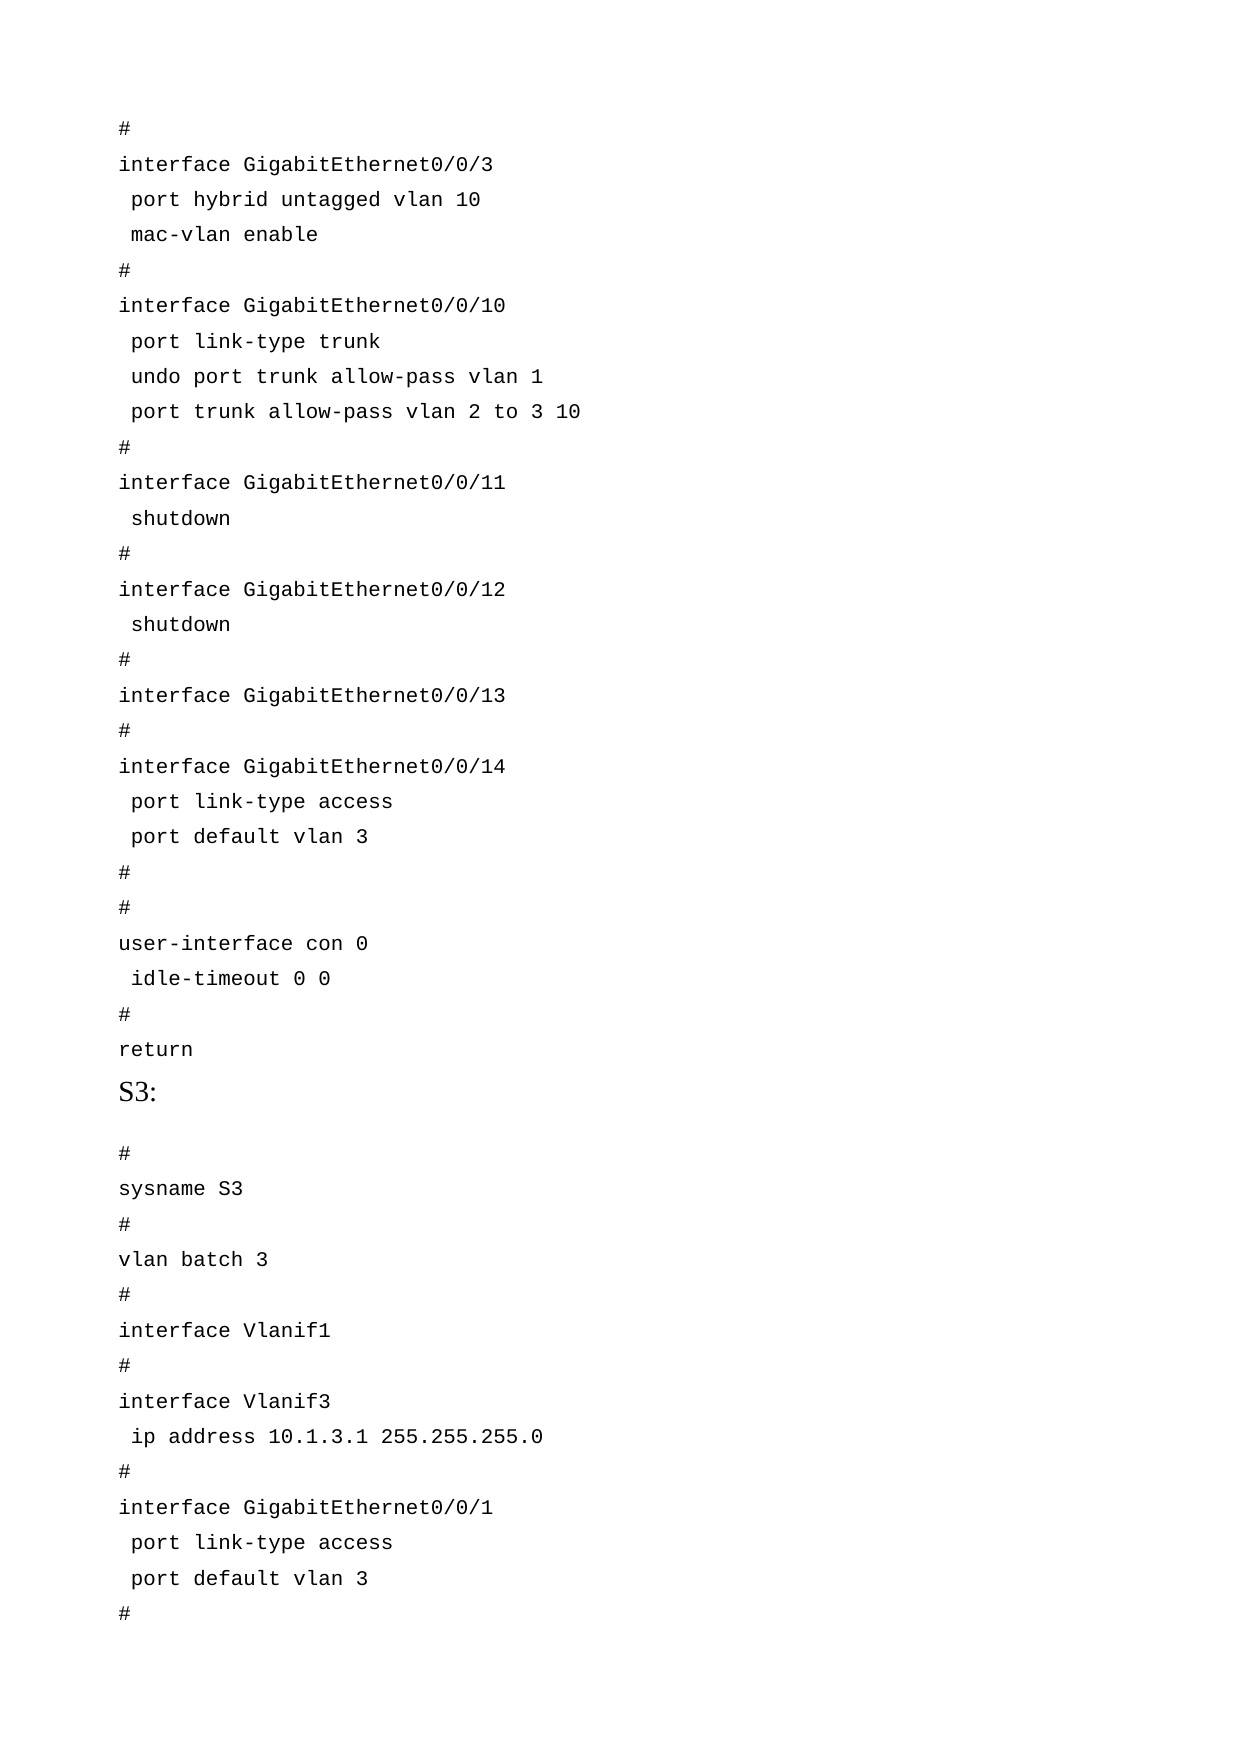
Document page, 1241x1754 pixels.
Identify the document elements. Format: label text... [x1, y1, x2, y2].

text # [118, 1213, 1122, 1237]
text port trunk allow-pass vlan 2 to 3 10 [118, 401, 1122, 425]
text # [118, 862, 1122, 886]
text port link-type access [118, 1532, 1122, 1556]
text return [118, 1039, 1122, 1063]
text port link-type access [118, 791, 1122, 815]
text port link-type trunk [118, 331, 1122, 354]
text port default vlan 3 [118, 826, 1122, 850]
text # [118, 437, 1122, 461]
text # [118, 118, 1122, 142]
text interface GigabitEthernet0/0/14 [118, 756, 1122, 779]
text vlan batch 3 [118, 1249, 1122, 1273]
text # [118, 1355, 1122, 1379]
text undo port trunk allow-pass vlan 1 [118, 366, 1122, 390]
text # [118, 897, 1122, 921]
text # [118, 1284, 1122, 1308]
text shutdown [118, 508, 1122, 531]
text interface GigabitEthernet0/0/12 [118, 578, 1122, 602]
text interface GigabitEthernet0/0/10 [118, 295, 1122, 319]
text # [118, 1003, 1122, 1027]
text S3: [118, 1074, 1122, 1108]
text sysname S3 [118, 1178, 1122, 1202]
text # [118, 543, 1122, 567]
text user-interface con 0 [118, 933, 1122, 956]
text port default vlan 3 [118, 1568, 1122, 1591]
text interface GigabitEthernet0/0/13 [118, 685, 1122, 708]
text idle-timeout 0 0 [118, 968, 1122, 992]
text interface GigabitEthernet0/0/3 [118, 153, 1122, 177]
text # [118, 649, 1122, 673]
text ip address 10.1.3.1 255.255.255.0 [118, 1426, 1122, 1450]
text port hybrid untagged vlan 10 [118, 189, 1122, 213]
text # [118, 1461, 1122, 1485]
text # [118, 1143, 1122, 1166]
text interface GigabitEthernet0/0/11 [118, 472, 1122, 496]
text shutdown [118, 614, 1122, 638]
text interface GigabitEthernet0/0/1 [118, 1497, 1122, 1521]
text mac-vlan enable [118, 224, 1122, 248]
text # [118, 260, 1122, 283]
text interface Vlanif1 [118, 1320, 1122, 1343]
text # [118, 720, 1122, 744]
text # [118, 1603, 1122, 1627]
text interface Vlanif3 [118, 1391, 1122, 1414]
